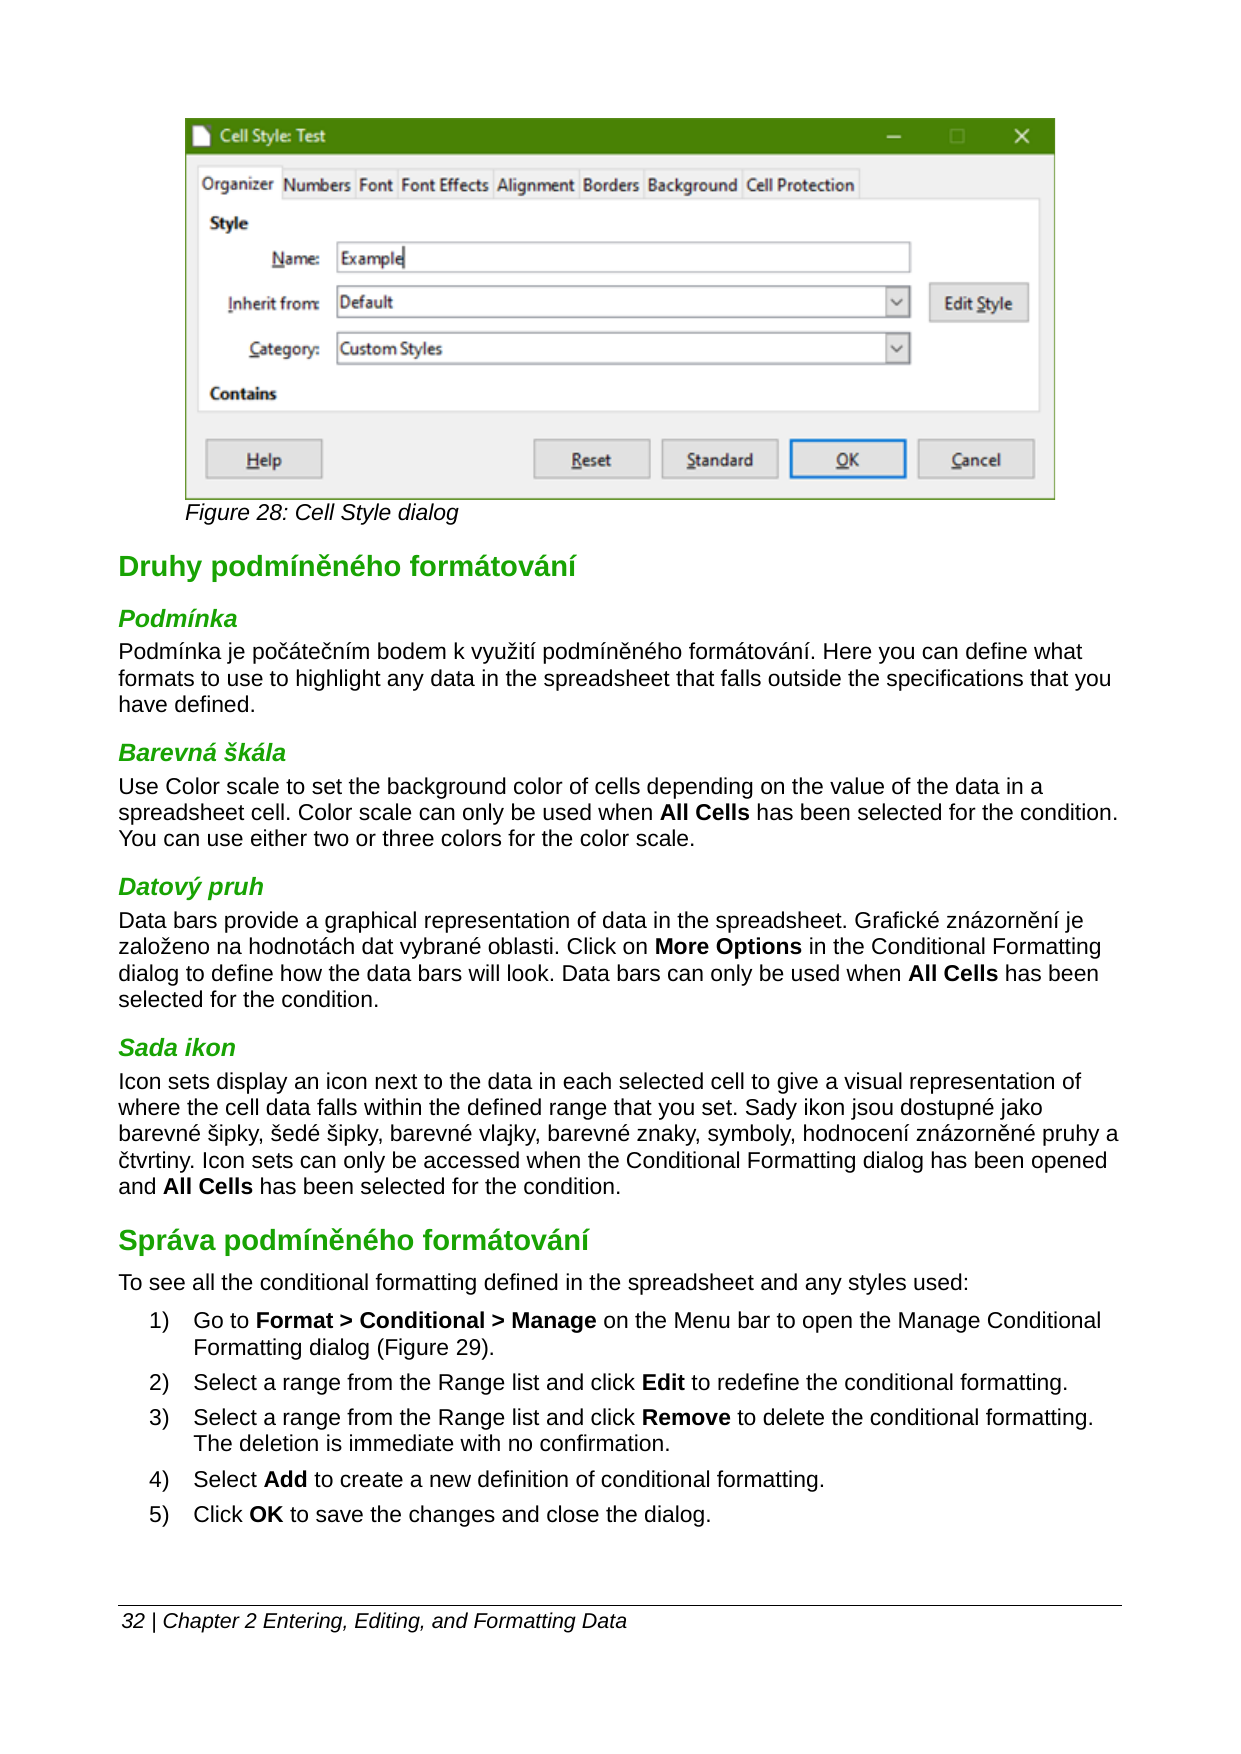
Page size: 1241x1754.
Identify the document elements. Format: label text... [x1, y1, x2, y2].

picture [185, 118, 1056, 500]
list Go to Format > Conditional > Manage on the Menu bar to open the Manage Conditional Formatting dialog (Figure 29). [169, 1307, 1122, 1360]
subtitle Podmínka [118, 603, 1122, 632]
list Click OK to save the changes and close the dialog. [169, 1501, 1122, 1527]
text Data bars provide a graphical representation of data in the spreadsheet. Grafické znázornění je založeno na hodnotách dat vybrané oblasti. Click on More Options in the Conditional Formatting dialog to define how the data bars will look. Data bars can only be used when All Cells has been selected for the condition. [118, 907, 1122, 1012]
subtitle Sada ikon [118, 1033, 1122, 1062]
list Select Add to create a new definition of conditional formatting. [169, 1466, 1122, 1492]
text To see all the conditional formatting defined in the spreadsheet and any styles used: [118, 1268, 1122, 1295]
subtitle Správa podmíněného formátování [118, 1223, 1122, 1257]
subtitle Datový pruh [118, 872, 1122, 901]
list Select a range from the Range list and click Edit to redefine the conditional formatting. [169, 1369, 1122, 1395]
list Select a range from the Range list and click Remove to delete the conditional formatting. The deletion is immediate with no confirmation. [169, 1404, 1122, 1457]
text Figure 28: Cell Style dialog [185, 500, 1055, 526]
subtitle Druhy podmíněného formátování [118, 549, 1122, 583]
subtitle Barevná škála [118, 738, 1122, 767]
text Use Color scale to set the background color of cells depending on the value of the data in a spreadsheet cell. Color scale can only be used when All Cells has been selected for the condition. You can use either two or three colors for the color scale. [118, 773, 1122, 852]
text Icon sets display an icon next to the data in each selected cell to give a visual representation of where the cell data falls within the defined range that you set. Sady ikon jsou dostupné jako barevné šipky, šedé šipky, barevné vlajky, barevné znaky, symboly, hodnocení znázorněné pruhy a čtvrtiny. Icon sets can only be accessed when the Conditional Formatting dialog has been opened and All Cells has been selected for the condition. [118, 1068, 1122, 1199]
text Podmínka je počátečním bodem k využití podmíněného formátování. Here you can define what formats to use to highlight any data in the spreadsheet that falls outside the specifications that you have defined. [118, 638, 1122, 717]
